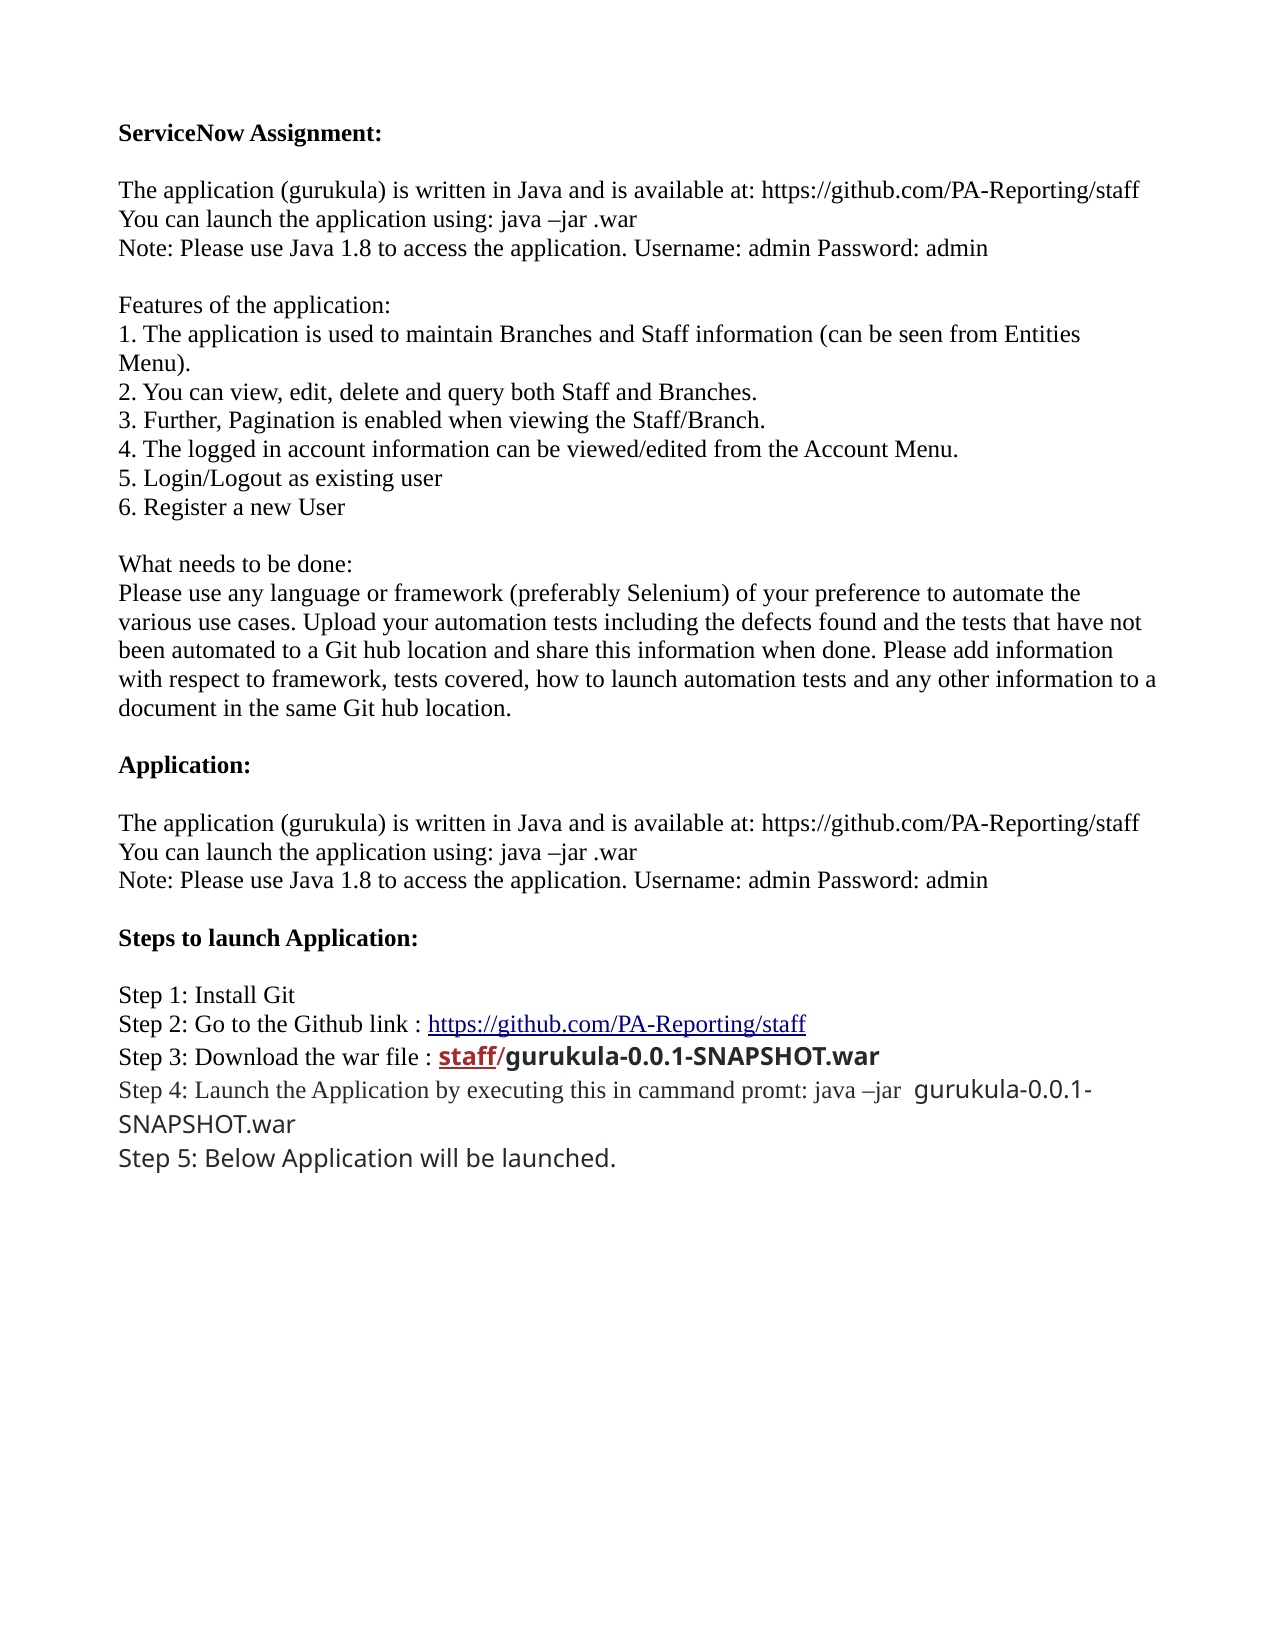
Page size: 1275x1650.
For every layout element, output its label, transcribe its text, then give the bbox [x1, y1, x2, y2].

text Steps to launch Application: [118, 923, 1157, 952]
text 5. Login/Logout as existing user [118, 463, 1157, 492]
text You can launch the application using: java –jar .war [118, 204, 1157, 233]
text Please use any language or framework (preferably Selenium) of your preference to automate the various use cases. Upload your automation tests including the defects found and the tests that have not been automated to a Git hub location and share this information when done. Please add information with respect to framework, tests covered, how to launch automation tests and any other information to a document in the same Git hub location. [118, 578, 1157, 722]
text The application (gurukula) is written in Java and is available at: https://github.com/PA-Reporting/staff [118, 176, 1157, 204]
text ServiceNow Assignment: [118, 118, 1157, 147]
text 3. Further, Pagination is enabled when viewing the Staff/Branch. [118, 406, 1157, 434]
text 2. You can view, edit, delete and query both Staff and Branches. [118, 377, 1157, 406]
text You can launch the application using: java –jar .war [118, 837, 1157, 866]
text The application (gurukula) is written in Java and is available at: https://github.com/PA-Reporting/staff [118, 808, 1157, 837]
text Step 4: Launch the Application by executing this in cammand promt: java –jar gurukula-0.0.1-SNAPSHOT.war [118, 1072, 1157, 1140]
text Step 5: Below Application will be launched. [118, 1140, 1157, 1174]
text Features of the application: [118, 291, 1157, 319]
text 4. The logged in account information can be viewed/edited from the Account Menu. [118, 434, 1157, 463]
text Step 2: Go to the Github link : https://github.com/PA-Reporting/staff [118, 1009, 1157, 1038]
text 6. Register a new User [118, 492, 1157, 521]
text Note: Please use Java 1.8 to access the application. Username: admin Password: admin [118, 233, 1157, 262]
text Step 1: Install Git [118, 981, 1157, 1009]
text What needs to be done: [118, 549, 1157, 578]
text 1. The application is used to maintain Branches and Staff information (can be seen from Entities Menu). [118, 319, 1157, 377]
text Application: [118, 751, 1157, 779]
text Note: Please use Java 1.8 to access the application. Username: admin Password: admin [118, 866, 1157, 894]
text Step 3: Download the war file : staff/gurukula-0.0.1-SNAPSHOT.war [118, 1038, 1157, 1072]
